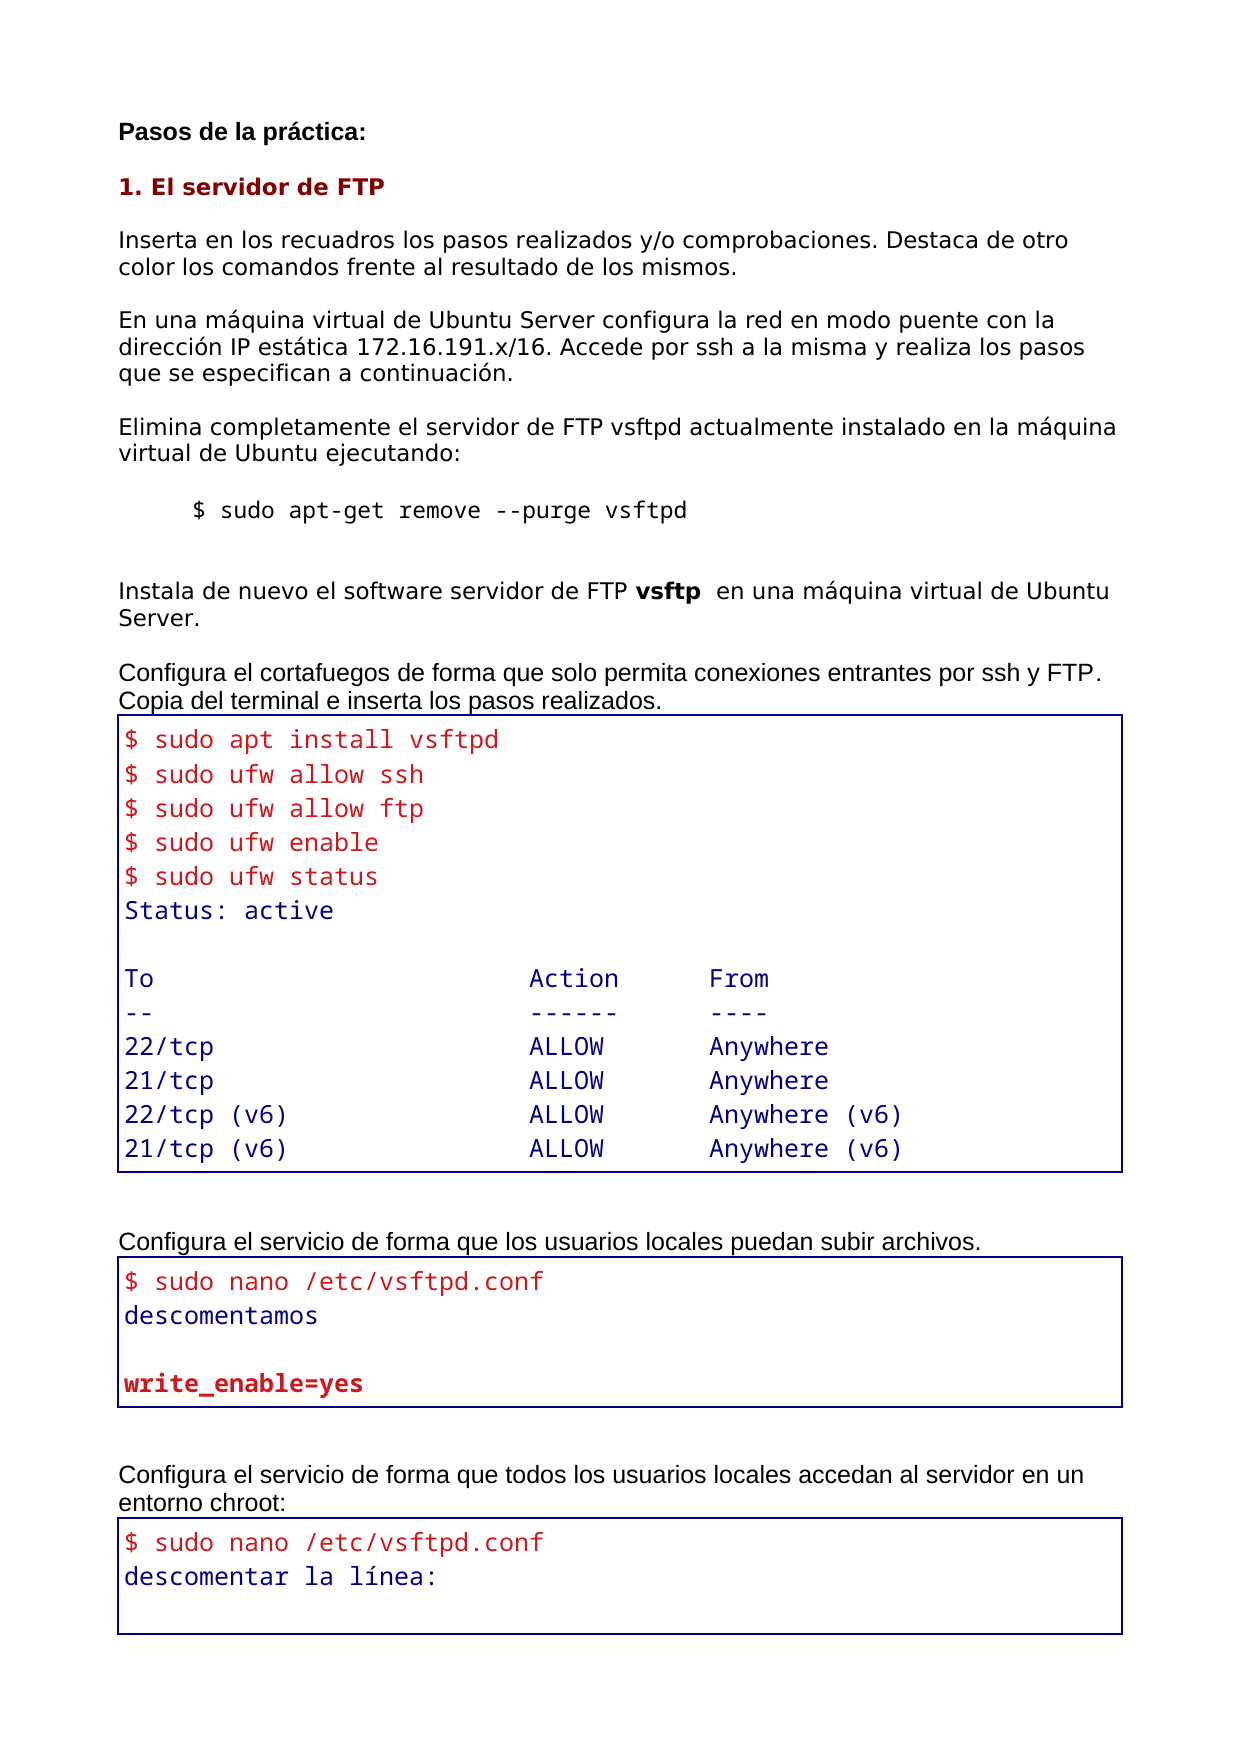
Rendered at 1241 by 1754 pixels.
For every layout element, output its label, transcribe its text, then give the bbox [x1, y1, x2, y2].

text Configura el servicio de forma que todos los usuarios locales accedan al servidor en un entorno chroot: [118, 1461, 1122, 1517]
table_header $ sudo nano /etc/vsftpd.conf descomentar la línea: [119, 1519, 1121, 1633]
table_header $ sudo apt install vsftpd $ sudo ufw allow ssh $ sudo ufw allow ftp $ sudo ufw enable $ sudo ufw status Status: active To Action From -- ------ ---- 22/tcp ALLOW Anywhere 21/tcp ALLOW Anywhere 22/tcp (v6) ALLOW Anywhere (v6) 21/tcp (v6) ALLOW Anywhere (v6) [119, 716, 1121, 1171]
text Pasos de la práctica: [118, 118, 1122, 146]
text En una máquina virtual de Ubuntu Server configura la red en modo puente con la dirección IP estática 172.16.191.x/16. Accede por ssh a la misma y realiza los pasos que se especifican a continuación. [118, 307, 1122, 387]
text 1. El servidor de FTP [118, 174, 1122, 201]
text Elimina completamente el servidor de FTP vsftpd actualmente instalado en la máquina virtual de Ubuntu ejecutando: [118, 414, 1122, 467]
table_header $ sudo nano /etc/vsftpd.conf descomentamos write_enable=yes [119, 1258, 1121, 1406]
text Inserta en los recuadros los pasos realizados y/o comprobaciones. Destaca de otro color los comandos frente al resultado de los mismos. [118, 227, 1122, 281]
text Configura el servicio de forma que los usuarios locales puedan subir archivos. [118, 1228, 1122, 1256]
text Instala de nuevo el software servidor de FTP vsftp en una máquina virtual de Ubuntu Server. [118, 578, 1122, 632]
text $ sudo apt-get remove --purge vsftpd [192, 494, 1122, 525]
text Configura el cortafuegos de forma que solo permita conexiones entrantes por ssh y FTP. Copia del terminal e inserta los pasos realizados. [118, 658, 1122, 714]
